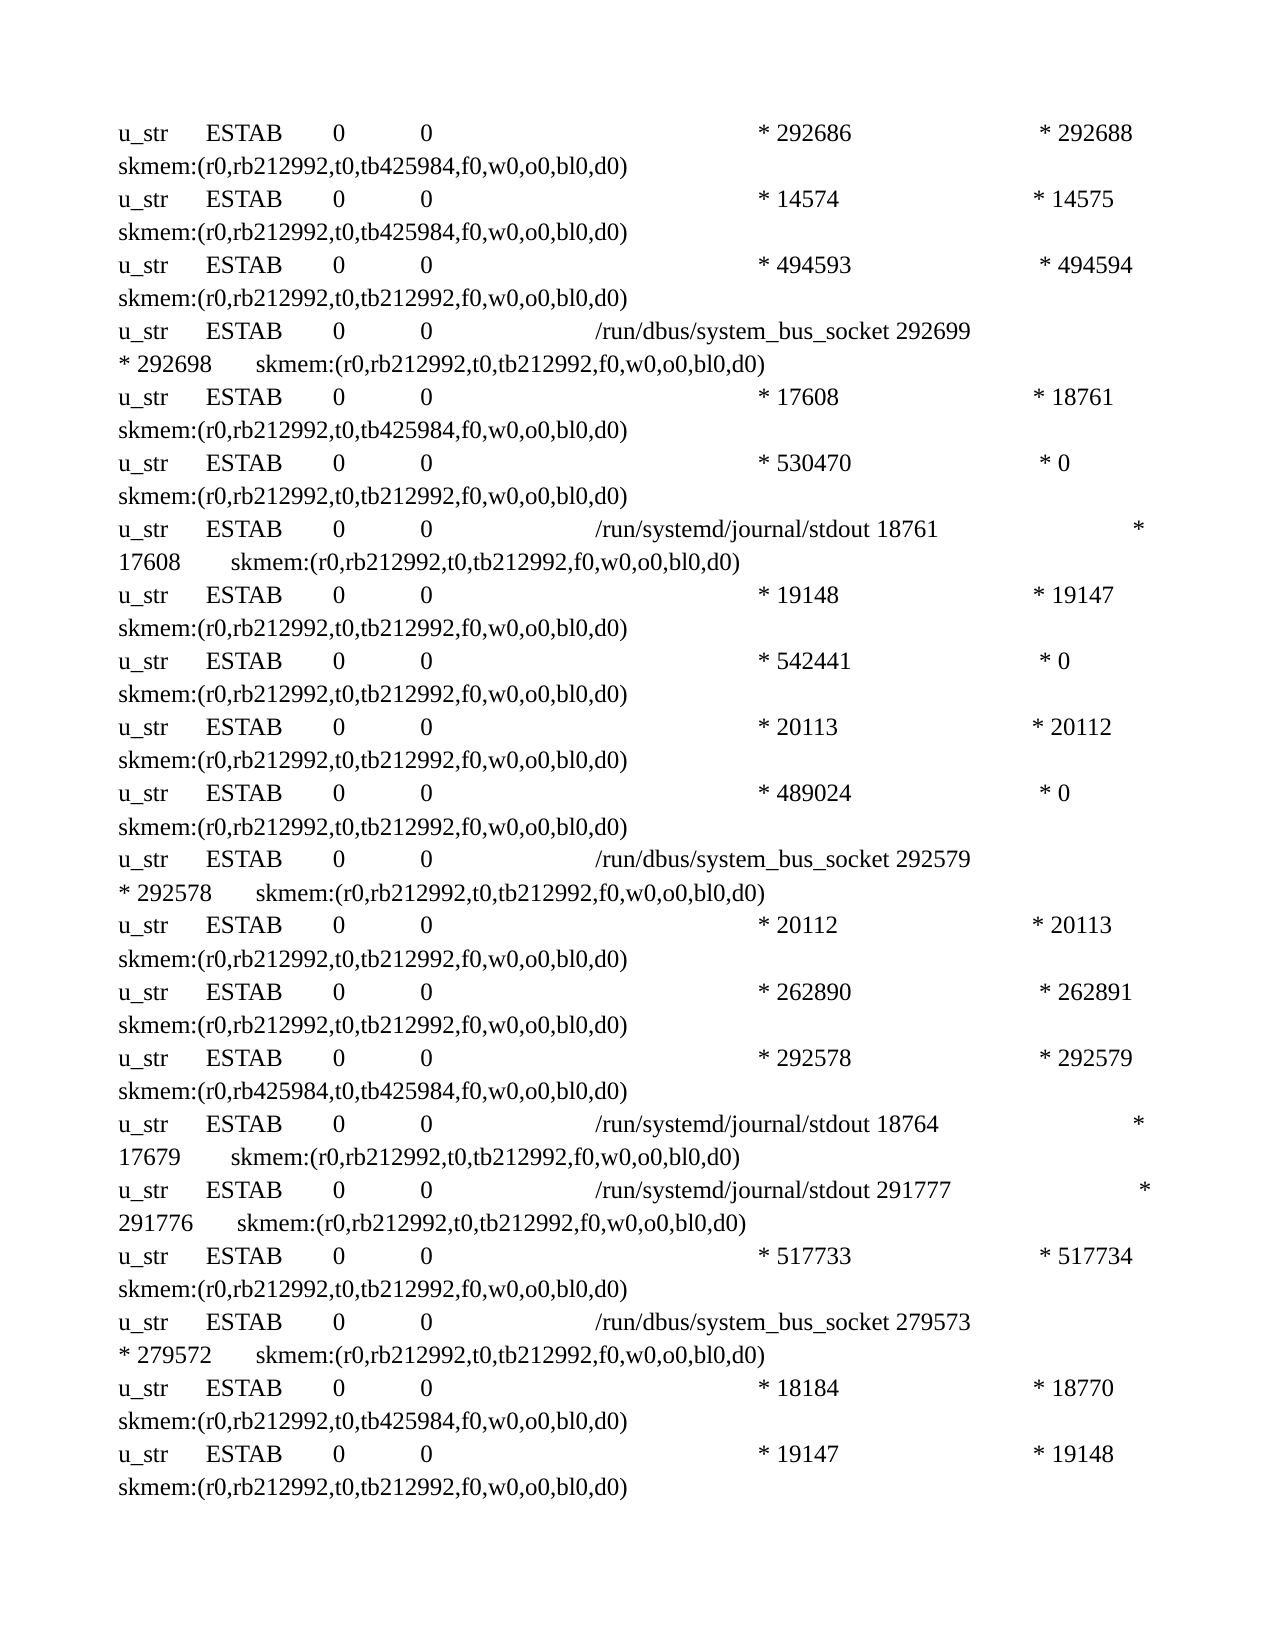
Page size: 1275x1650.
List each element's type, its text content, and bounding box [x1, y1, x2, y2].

text u_str ESTAB 0 0 * 542441 * 0 skmem:(r0,rb212992,t0,tb212992,f0,w0,o0,bl0,d0) [118, 646, 1157, 708]
text u_str ESTAB 0 0 * 494593 * 494594 skmem:(r0,rb212992,t0,tb212992,f0,w0,o0,bl0,d0) [118, 250, 1157, 312]
text u_str ESTAB 0 0 * 20113 * 20112 skmem:(r0,rb212992,t0,tb212992,f0,w0,o0,bl0,d0) [118, 712, 1157, 774]
text u_str ESTAB 0 0 * 292686 * 292688 skmem:(r0,rb212992,t0,tb425984,f0,w0,o0,bl0,d0) [118, 118, 1157, 180]
text u_str ESTAB 0 0 /run/systemd/journal/stdout 291777 * 291776 skmem:(r0,rb212992,t0,tb212992,f0,w0,o0,bl0,d0) [118, 1175, 1157, 1237]
text u_str ESTAB 0 0 * 292578 * 292579 skmem:(r0,rb425984,t0,tb425984,f0,w0,o0,bl0,d0) [118, 1043, 1157, 1104]
text u_str ESTAB 0 0 /run/dbus/system_bus_socket 292699 * 292698 skmem:(r0,rb212992,t0,tb212992,f0,w0,o0,bl0,d0) [118, 316, 1157, 378]
text u_str ESTAB 0 0 /run/systemd/journal/stdout 18764 * 17679 skmem:(r0,rb212992,t0,tb212992,f0,w0,o0,bl0,d0) [118, 1109, 1157, 1171]
text u_str ESTAB 0 0 /run/systemd/journal/stdout 18761 * 17608 skmem:(r0,rb212992,t0,tb212992,f0,w0,o0,bl0,d0) [118, 514, 1157, 576]
text u_str ESTAB 0 0 * 20112 * 20113 skmem:(r0,rb212992,t0,tb212992,f0,w0,o0,bl0,d0) [118, 911, 1157, 972]
text u_str ESTAB 0 0 /run/dbus/system_bus_socket 279573 * 279572 skmem:(r0,rb212992,t0,tb212992,f0,w0,o0,bl0,d0) [118, 1307, 1157, 1369]
text u_str ESTAB 0 0 * 18184 * 18770 skmem:(r0,rb212992,t0,tb425984,f0,w0,o0,bl0,d0) [118, 1373, 1157, 1435]
text u_str ESTAB 0 0 * 489024 * 0 skmem:(r0,rb212992,t0,tb212992,f0,w0,o0,bl0,d0) [118, 778, 1157, 840]
text u_str ESTAB 0 0 * 517733 * 517734 skmem:(r0,rb212992,t0,tb212992,f0,w0,o0,bl0,d0) [118, 1241, 1157, 1303]
text u_str ESTAB 0 0 /run/dbus/system_bus_socket 292579 * 292578 skmem:(r0,rb212992,t0,tb212992,f0,w0,o0,bl0,d0) [118, 844, 1157, 906]
text u_str ESTAB 0 0 * 262890 * 262891 skmem:(r0,rb212992,t0,tb212992,f0,w0,o0,bl0,d0) [118, 977, 1157, 1038]
text u_str ESTAB 0 0 * 19148 * 19147 skmem:(r0,rb212992,t0,tb212992,f0,w0,o0,bl0,d0) [118, 580, 1157, 642]
text u_str ESTAB 0 0 * 17608 * 18761 skmem:(r0,rb212992,t0,tb425984,f0,w0,o0,bl0,d0) [118, 382, 1157, 444]
text u_str ESTAB 0 0 * 530470 * 0 skmem:(r0,rb212992,t0,tb212992,f0,w0,o0,bl0,d0) [118, 448, 1157, 510]
text u_str ESTAB 0 0 * 14574 * 14575 skmem:(r0,rb212992,t0,tb425984,f0,w0,o0,bl0,d0) [118, 184, 1157, 246]
text u_str ESTAB 0 0 * 19147 * 19148 skmem:(r0,rb212992,t0,tb212992,f0,w0,o0,bl0,d0) [118, 1439, 1157, 1501]
